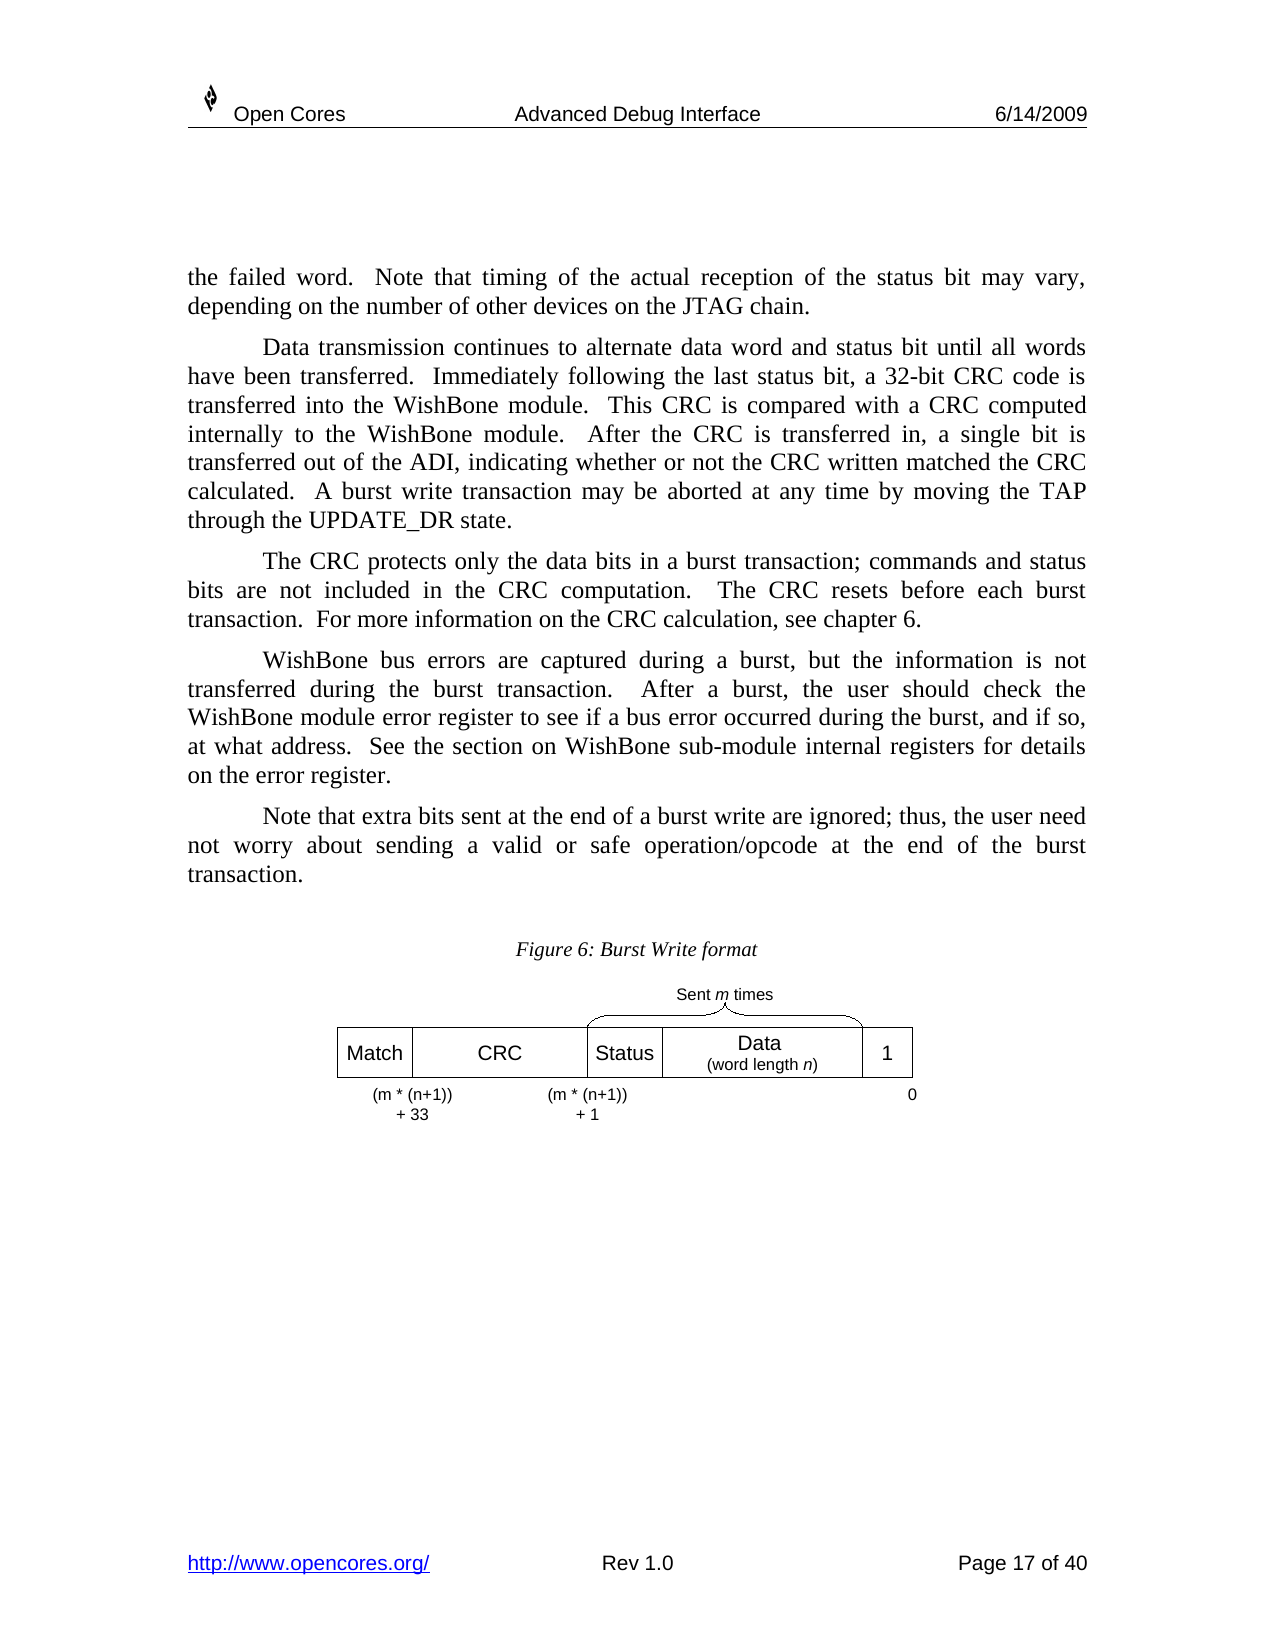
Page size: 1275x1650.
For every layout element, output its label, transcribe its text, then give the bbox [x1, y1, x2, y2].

text The CRC protects only the data bits in a burst transaction; commands and status bits are not included in the CRC computation. The CRC resets before each burst transaction. For more information on the CRC calculation, see chapter 6. [187, 546, 1087, 632]
text the failed word. Note that timing of the actual reception of the status bit may vary, depending on the number of other devices on the JTAG chain. [187, 262, 1087, 320]
text WishBone bus errors are captured during a burst, but the information is not transferred during the burst transaction. After a burst, the user should check the WishBone module error register to see if a bus error occurred during the burst, and if so, at what address. See the section on WishBone sub-module internal registers for details on the error register. [187, 645, 1087, 789]
text Figure 6: Burst Write format [331, 937, 944, 961]
text Data transmission continues to alternate data word and status bit until all words have been transferred. Immediately following the last status bit, a 32-bit CRC code is transferred into the WishBone module. This CRC is compared with a CRC computed internally to the WishBone module. After the CRC is transferred in, a single bit is transferred out of the ADI, indicating whether or not the CRC written matched the CRC calculated. A burst write transaction may be aborted at any time by moving the TAP through the UPDATE_DR state. [187, 332, 1087, 534]
text Note that extra bits sent at the end of a burst write are ignored; thus, the user need not worry about sending a valid or safe operation/opcode at the end of the burst transaction. [187, 801, 1087, 887]
